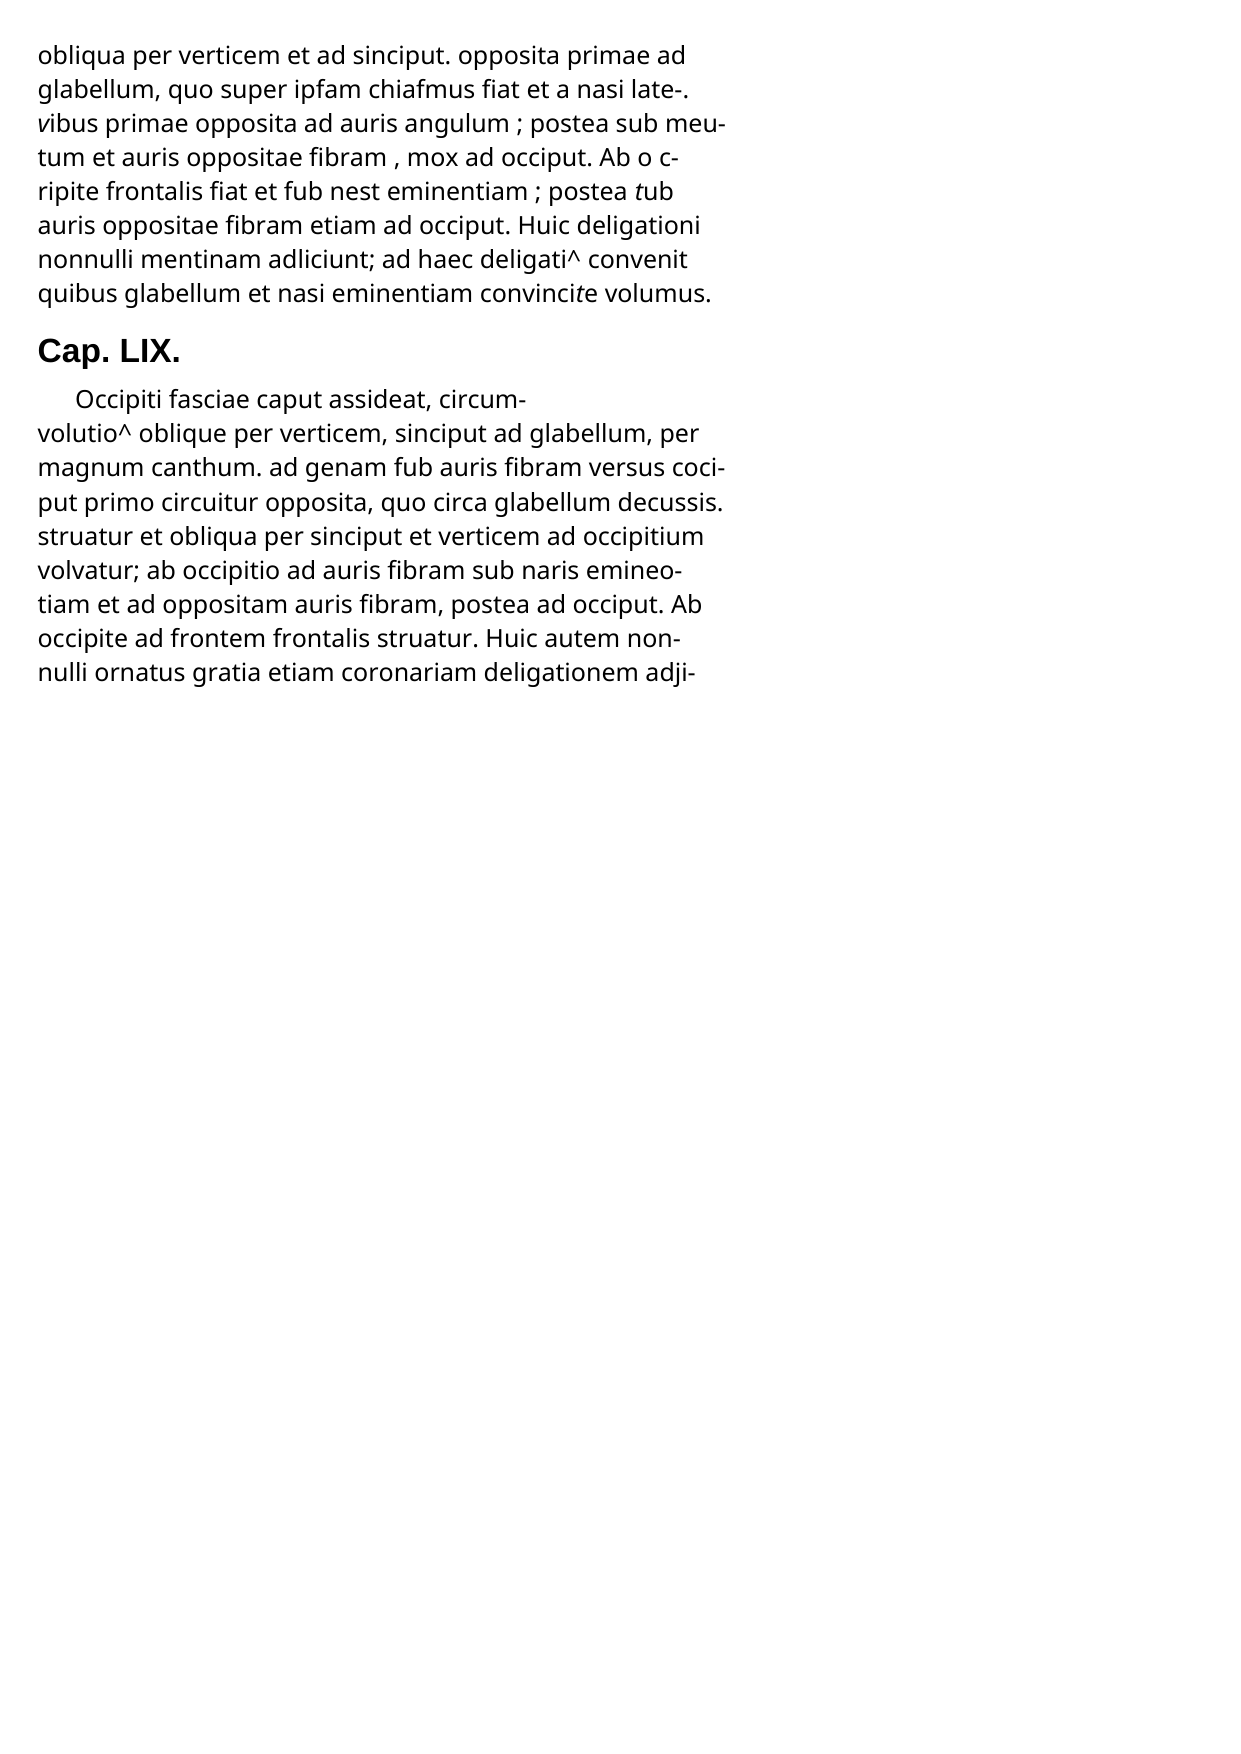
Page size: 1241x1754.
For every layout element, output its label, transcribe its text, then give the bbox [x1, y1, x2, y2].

subtitle Cap. LIX. [37, 331, 1203, 369]
text obliqua per verticem et ad sinciput. opposita primae ad glabellum, quo super ipfam chiafmus fiat et a nasi late-. vibus primae opposita ad auris angulum ; postea sub meu- tum et auris oppositae fibram , mox ad occiput. Ab o c- ripite frontalis fiat et fub nest eminentiam ; postea tub auris oppositae fibram etiam ad occiput. Huic deligationi nonnulli mentinam adliciunt; ad haec deligati^ convenit quibus glabellum et nasi eminentiam convincite volumus. [37, 37, 1203, 310]
text Occipiti fasciae caput assideat, circum- volutio^ oblique per verticem, sinciput ad glabellum, per magnum canthum. ad genam fub auris fibram versus coci- put primo circuitur opposita, quo circa glabellum decussis. struatur et obliqua per sinciput et verticem ad occipitium volvatur; ab occipitio ad auris fibram sub naris emineo- tiam et ad oppositam auris fibram, postea ad occiput. Ab occipite ad frontem frontalis struatur. Huic autem non- nulli ornatus gratia etiam coronariam deligationem adji- [37, 382, 1203, 688]
